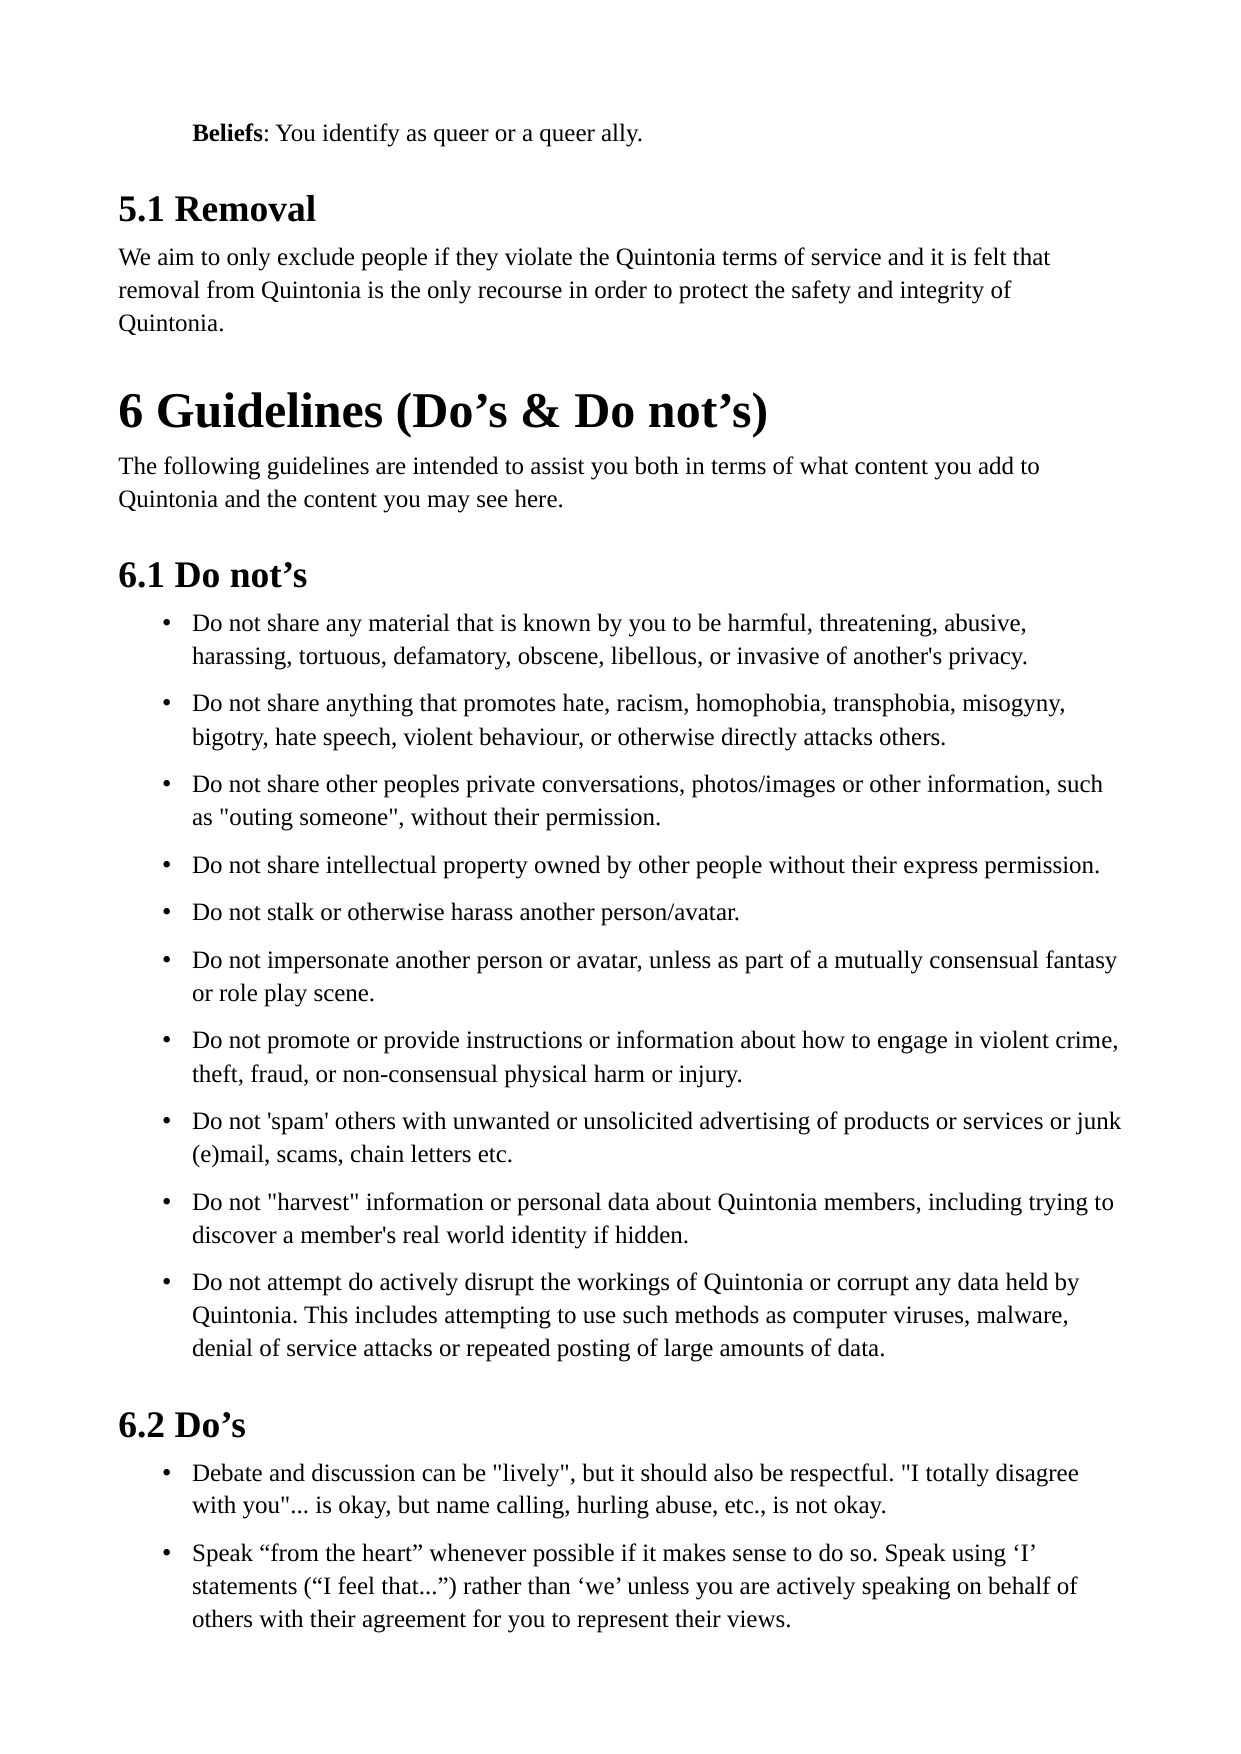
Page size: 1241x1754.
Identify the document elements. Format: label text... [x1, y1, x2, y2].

list Do not impersonate another person or avatar, unless as part of a mutually consensual fantasy or role play scene. [162, 945, 1122, 1007]
list Do not share anything that promotes hate, racism, homophobia, transphobia, misogyny, bigotry, hate speech, violent behaviour, or otherwise directly attacks others. [162, 688, 1122, 750]
list Speak “from the heart” whenever possible if it makes sense to do so. Speak using ‘I’ statements (“I feel that...”) rather than ‘we’ unless you are actively speaking on behalf of others with their agreement for you to represent their views. [162, 1538, 1122, 1633]
subtitle 6.2 Do’s [118, 1402, 1122, 1445]
subtitle 6.1 Do not’s [118, 552, 1122, 595]
text The following guidelines are intended to assist you both in terms of what content you add to Quintonia and the content you may see here. [118, 451, 1122, 513]
list Do not 'spam' others with unwanted or unsolicited advertising of products or services or junk (e)mail, scams, chain letters etc. [162, 1106, 1122, 1168]
list Debate and discussion can be "lively", but it should also be respectful. "I totally disagree with you"... is okay, but name calling, hurling abuse, etc., is not okay. [162, 1458, 1122, 1519]
list Do not promote or provide instructions or information about how to engage in violent crime, theft, fraud, or non-consensual physical harm or injury. [162, 1026, 1122, 1087]
list Do not share intellectual property owned by other people without their express permission. [162, 850, 1122, 878]
list Do not share any material that is known by you to be harmful, threatening, abusive, harassing, tortuous, defamatory, obscene, libellous, or invasive of another's privacy. [162, 608, 1122, 670]
text We aim to only exclude people if they violate the Quintonia terms of service and it is felt that removal from Quintonia is the only recourse in order to protect the safety and integrity of Quintonia. [118, 242, 1122, 337]
list Do not "harvest" information or personal data about Quintonia members, including trying to discover a member's real world identity if hidden. [162, 1187, 1122, 1249]
subtitle 5.1 Removal [118, 187, 1122, 230]
list Do not stalk or otherwise harass another person/avatar. [162, 897, 1122, 926]
text Beliefs: You identify as queer or a queer ally. [192, 118, 1122, 147]
list Do not attempt do actively disrupt the workings of Quintonia or corrupt any data held by Quintonia. This includes attempting to use such methods as computer viruses, malware, denial of service attacks or repeated posting of large amounts of data. [162, 1267, 1122, 1362]
list Do not share other peoples private conversations, photos/images or other information, such as "outing someone", without their permission. [162, 769, 1122, 831]
subtitle 6 Guidelines (Do’s & Do not’s) [118, 381, 1122, 438]
